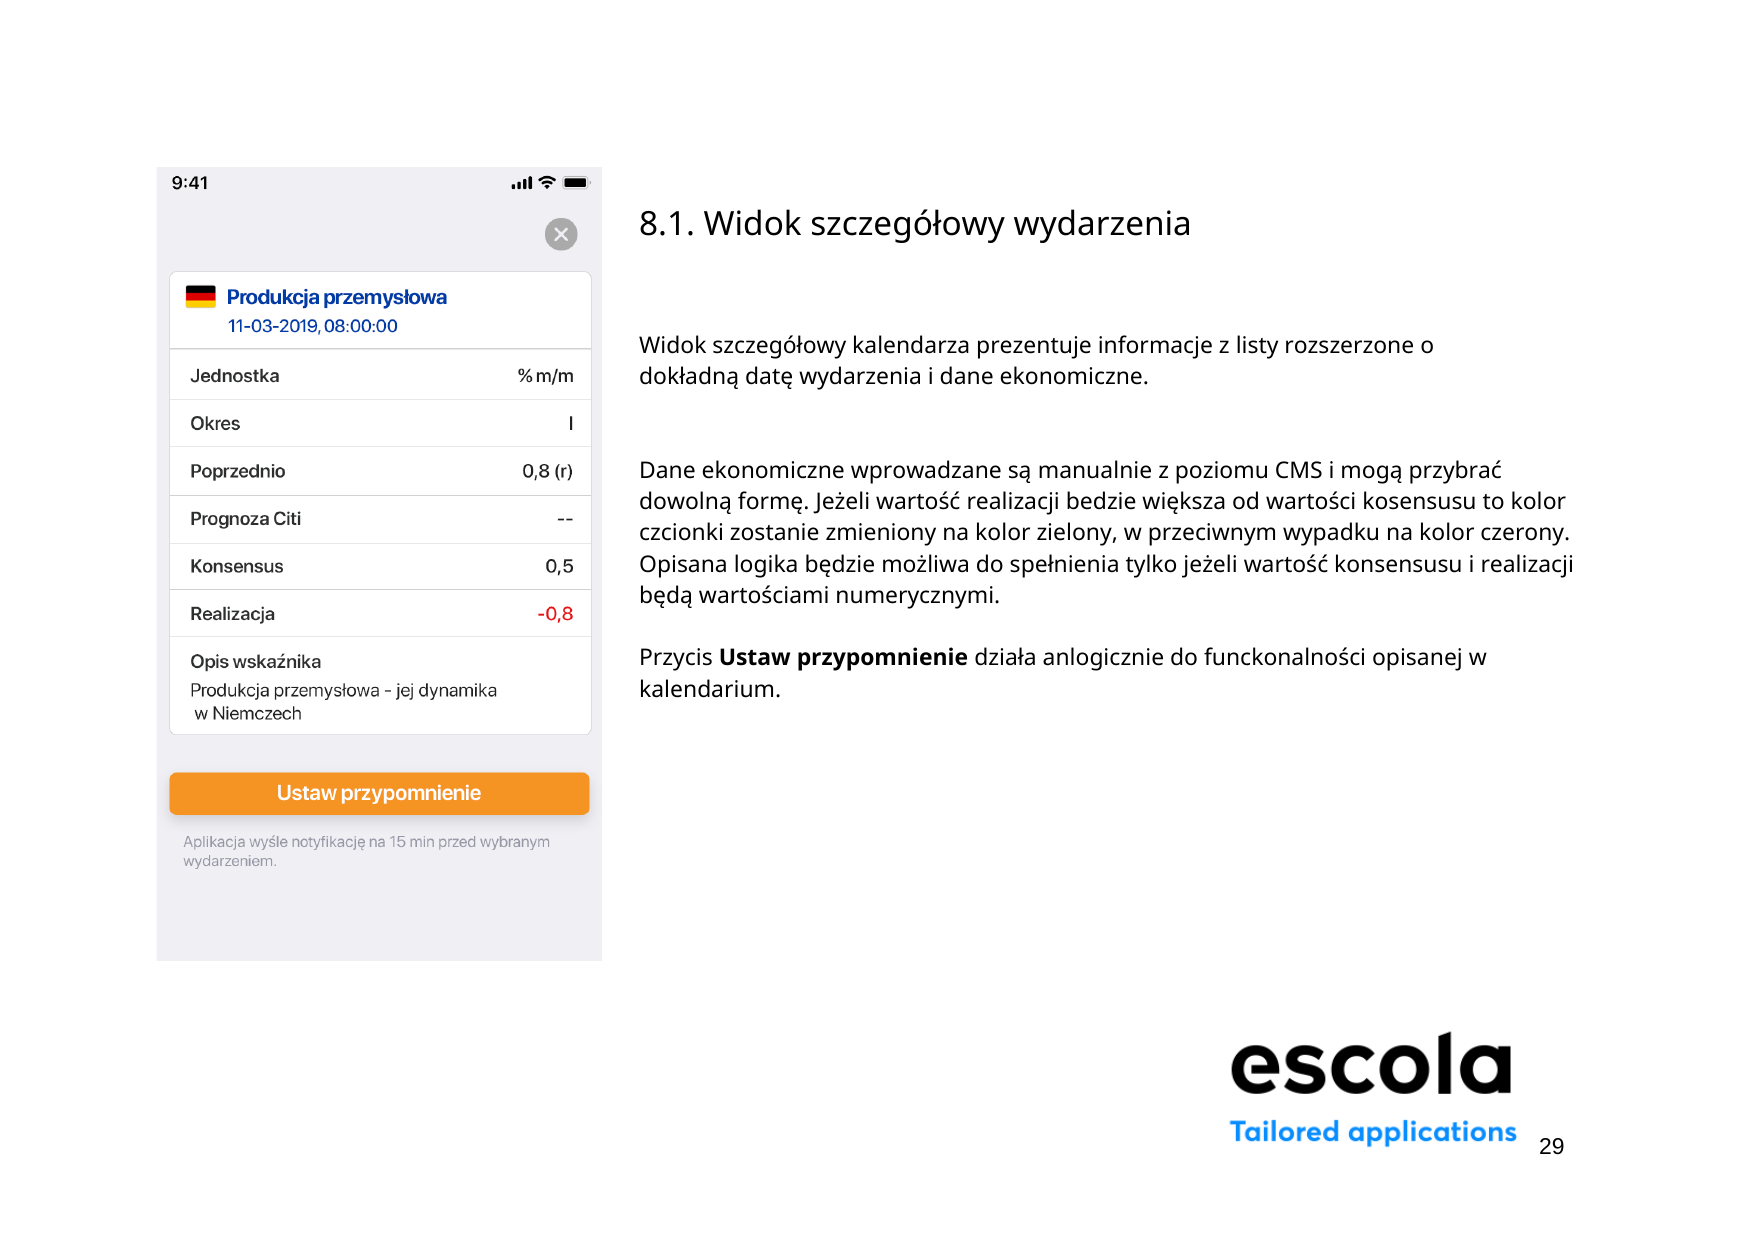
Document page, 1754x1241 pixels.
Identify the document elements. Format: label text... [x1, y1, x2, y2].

table_cell [139, 152, 628, 997]
picture [1208, 1019, 1531, 1157]
table_cell 8.1. Widok szczegółowy wydarzenia Widok szczegółowy kalendarza prezentuje informacje z listy rozszerzone o dokładną datę wydarzenia i dane ekonomiczne. Dane ekonomiczne wprowadzane są manualnie z poziomu CMS i mogą przybrać dowolną formę. Jeżeli wartość realizacji bedzie większa od wartości kosensusu to kolor czcionki zostanie zmieniony na kolor zielony, w przeciwnym wypadku na kolor czerony. Opisana logika będzie możliwa do spełnienia tylko jeżeli wartość konsensusu i realizacji będą wartościami numerycznymi. Przycis Ustaw przypomnienie działa anlogicznie do funckonalności opisanej w kalendarium. [630, 152, 1596, 997]
picture [156, 167, 603, 961]
